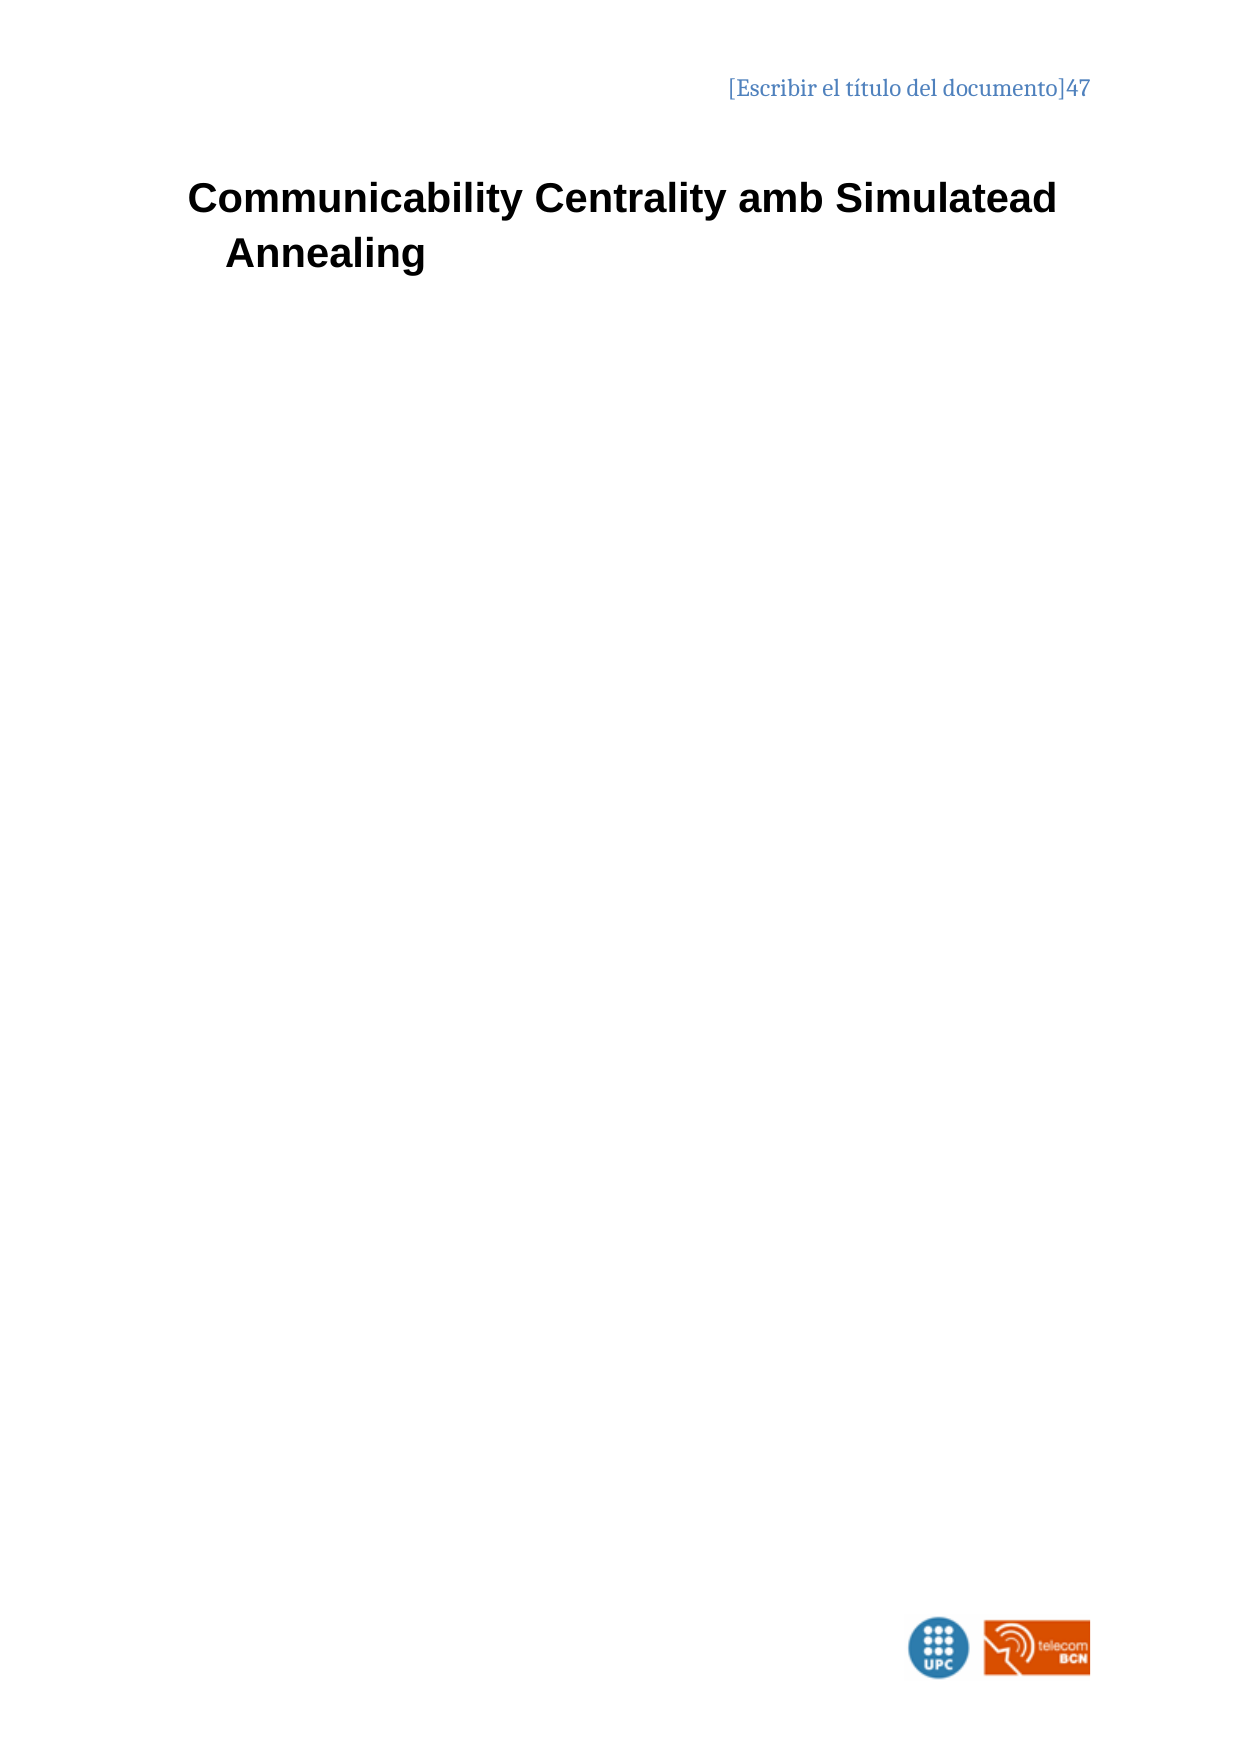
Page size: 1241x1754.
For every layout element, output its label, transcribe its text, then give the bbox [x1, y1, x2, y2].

subtitle Communicability Centrality amb Simulatead Annealing [187, 173, 1090, 276]
picture [904, 1614, 1091, 1681]
